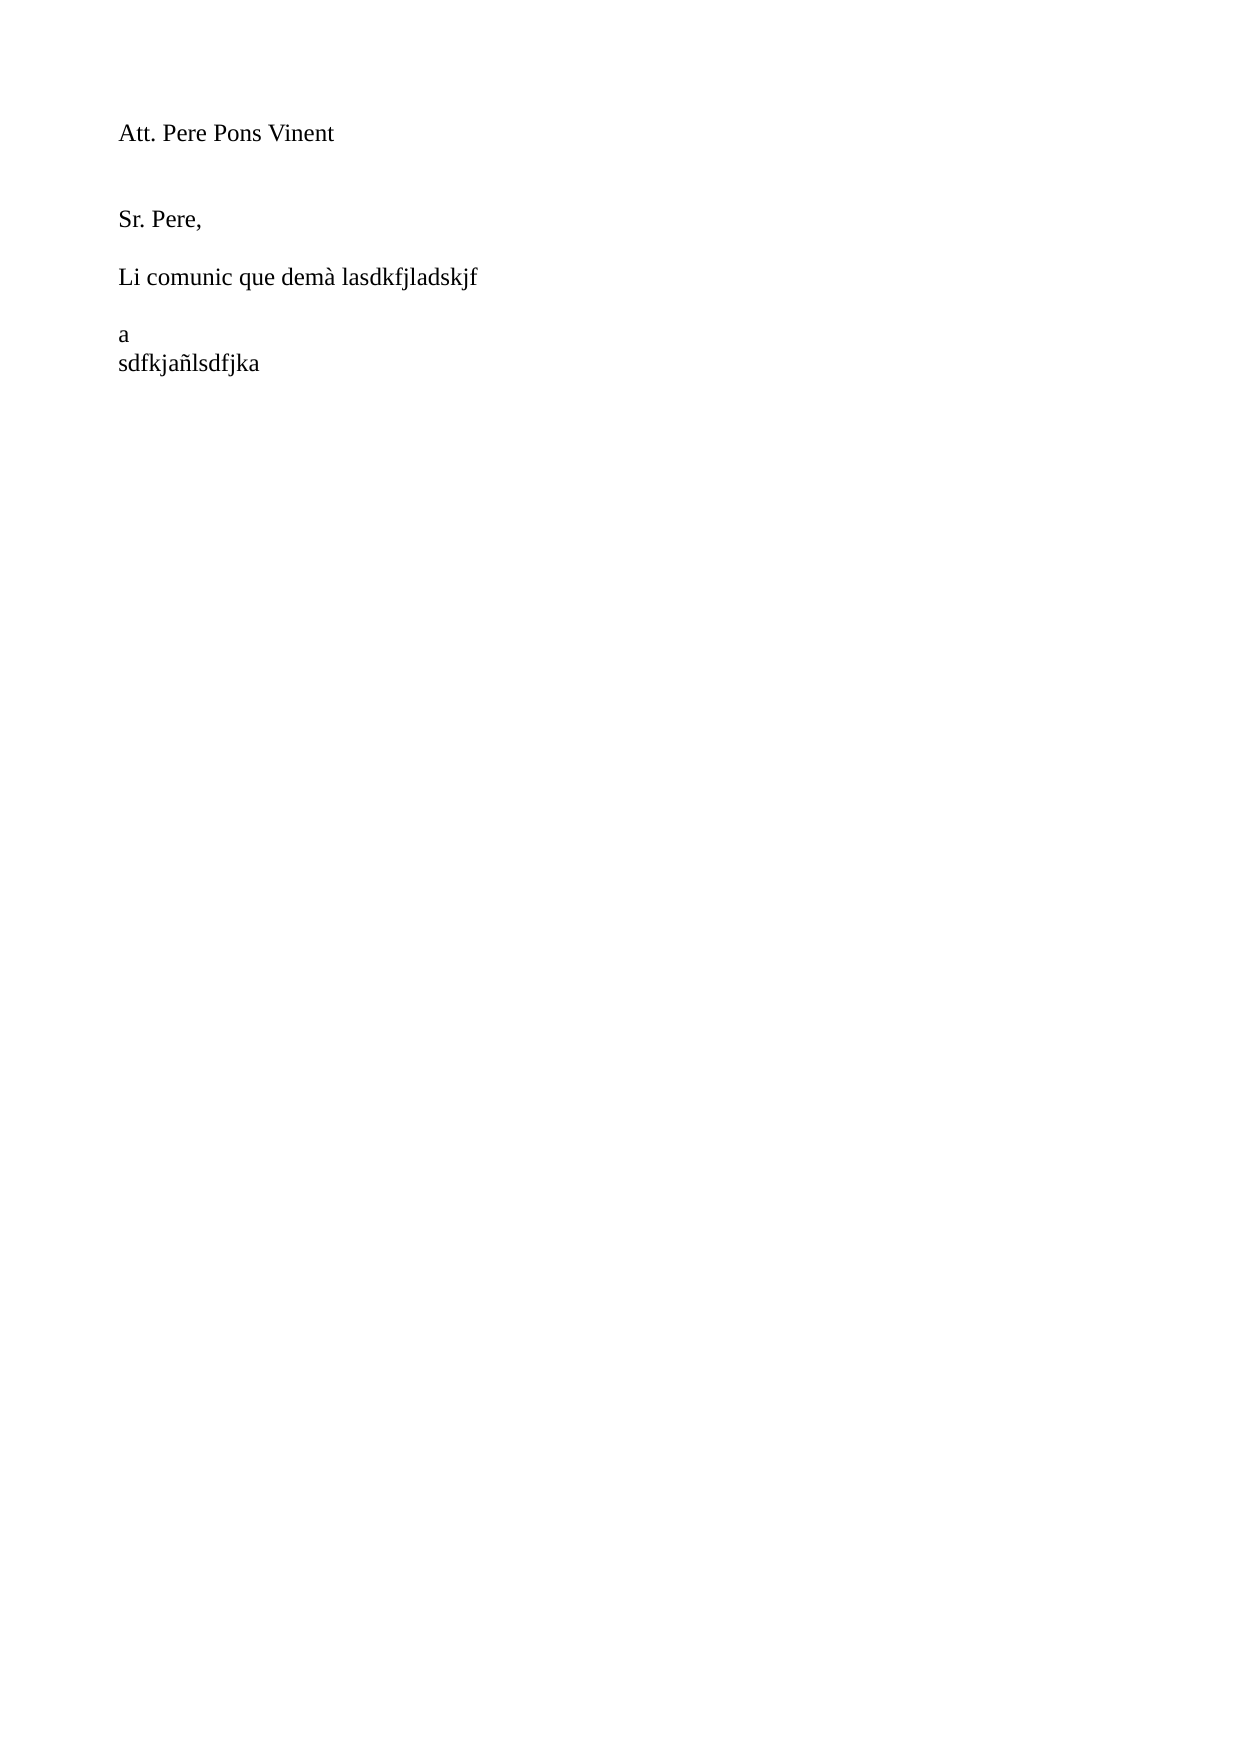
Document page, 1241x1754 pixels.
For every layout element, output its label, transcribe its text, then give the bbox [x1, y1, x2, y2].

text Li comunic que demà lasdkfjladskjf [118, 262, 1122, 291]
text Att. Pere Pons Vinent [118, 118, 1122, 147]
text sdfkjañlsdfjka [118, 348, 1122, 377]
text Sr. Pere, [118, 204, 1122, 233]
text a [118, 319, 1122, 348]
